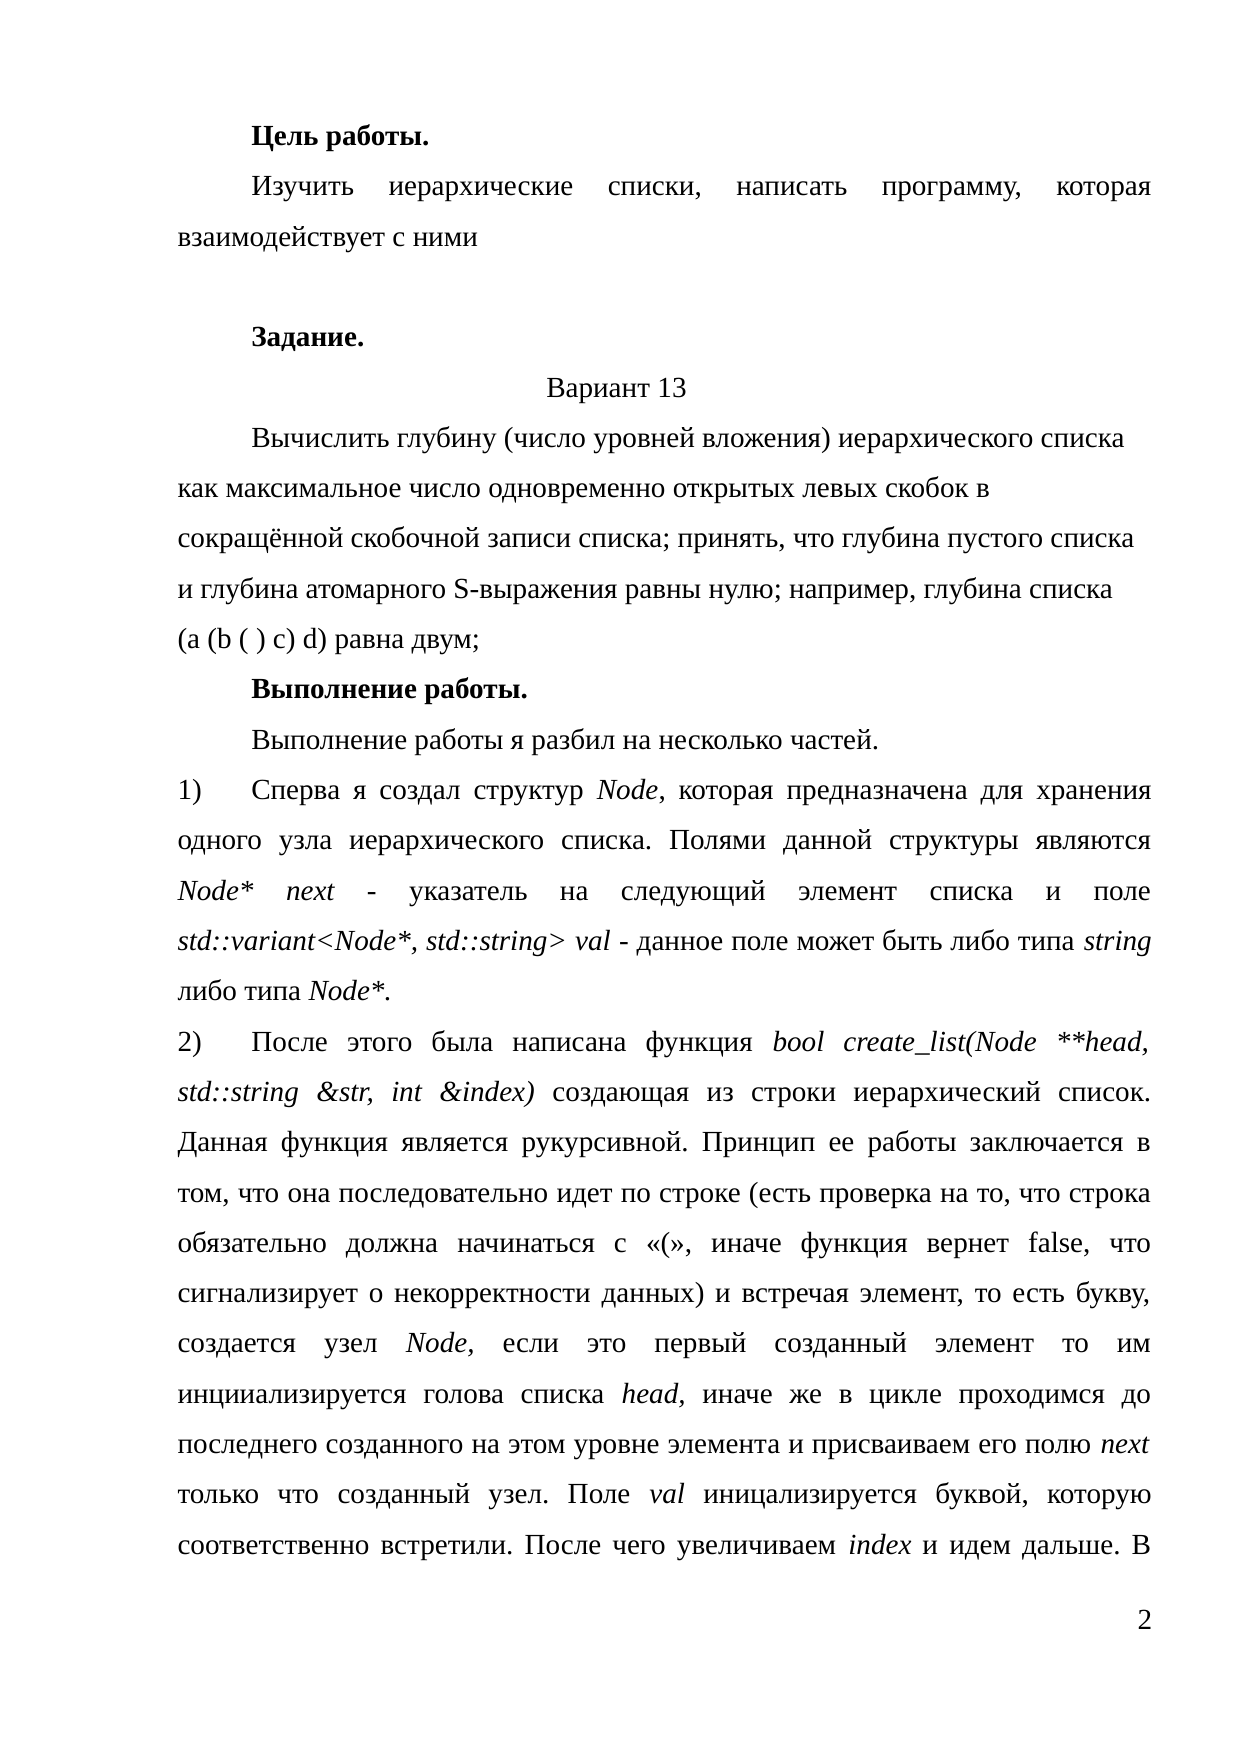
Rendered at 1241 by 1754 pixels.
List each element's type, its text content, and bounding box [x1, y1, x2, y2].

text 1) Сперва я создал структур Node, которая предназначена для хранения одного узла иерархического списка. Полями данной структуры являются Node* next - указатель на следующий элемент списка и поле std::variant<Node*, std::string> val - данное поле может быть либо типа string либо типа Node*. [177, 772, 1152, 1007]
subtitle Задание. [177, 319, 1152, 353]
text Вариант 13 [177, 370, 1152, 403]
subtitle Цель работы. [177, 118, 1152, 152]
text Изучить иерархические списки, написать программу, которая взаимодействует с ними [177, 168, 1152, 252]
text Вычислить глубину (число уровней вложения) иерархического списка как максимальное число одновременно открытых левых скобок в сокращённой скобочной записи списка; принять, что глубина пустого списка и глубина атомарного S-выражения равны нулю; например, глубина списка (a (b ( ) c) d) равна двум; [177, 420, 1152, 655]
subtitle Выполнение работы. [177, 672, 1152, 705]
text 2) После этого была написана функция bool create_list(Node **head, std::string &str, int &index) создающая из строки иерархический список. Данная функция является рукурсивной. Принцип ее работы заключается в том, что она последовательно идет по строке (есть проверка на то, что строка обязательно должна начинаться с «(», иначе функция вернет false, что сигнализирует о некорректности данных) и встречая элемент, то есть букву, создается узел Node, если это первый созданный элемент то им инцииализируется голова списка head, иначе же в цикле проходимся до последнего созданного на этом уровне элемента и присваиваем его полю next только что созданный узел. Поле val иницализируется буквой, которую соответственно встретили. После чего увеличиваем index и идем дальше. В [177, 1024, 1152, 1560]
text Выполнение работы я разбил на несколько частей. [177, 722, 1152, 755]
